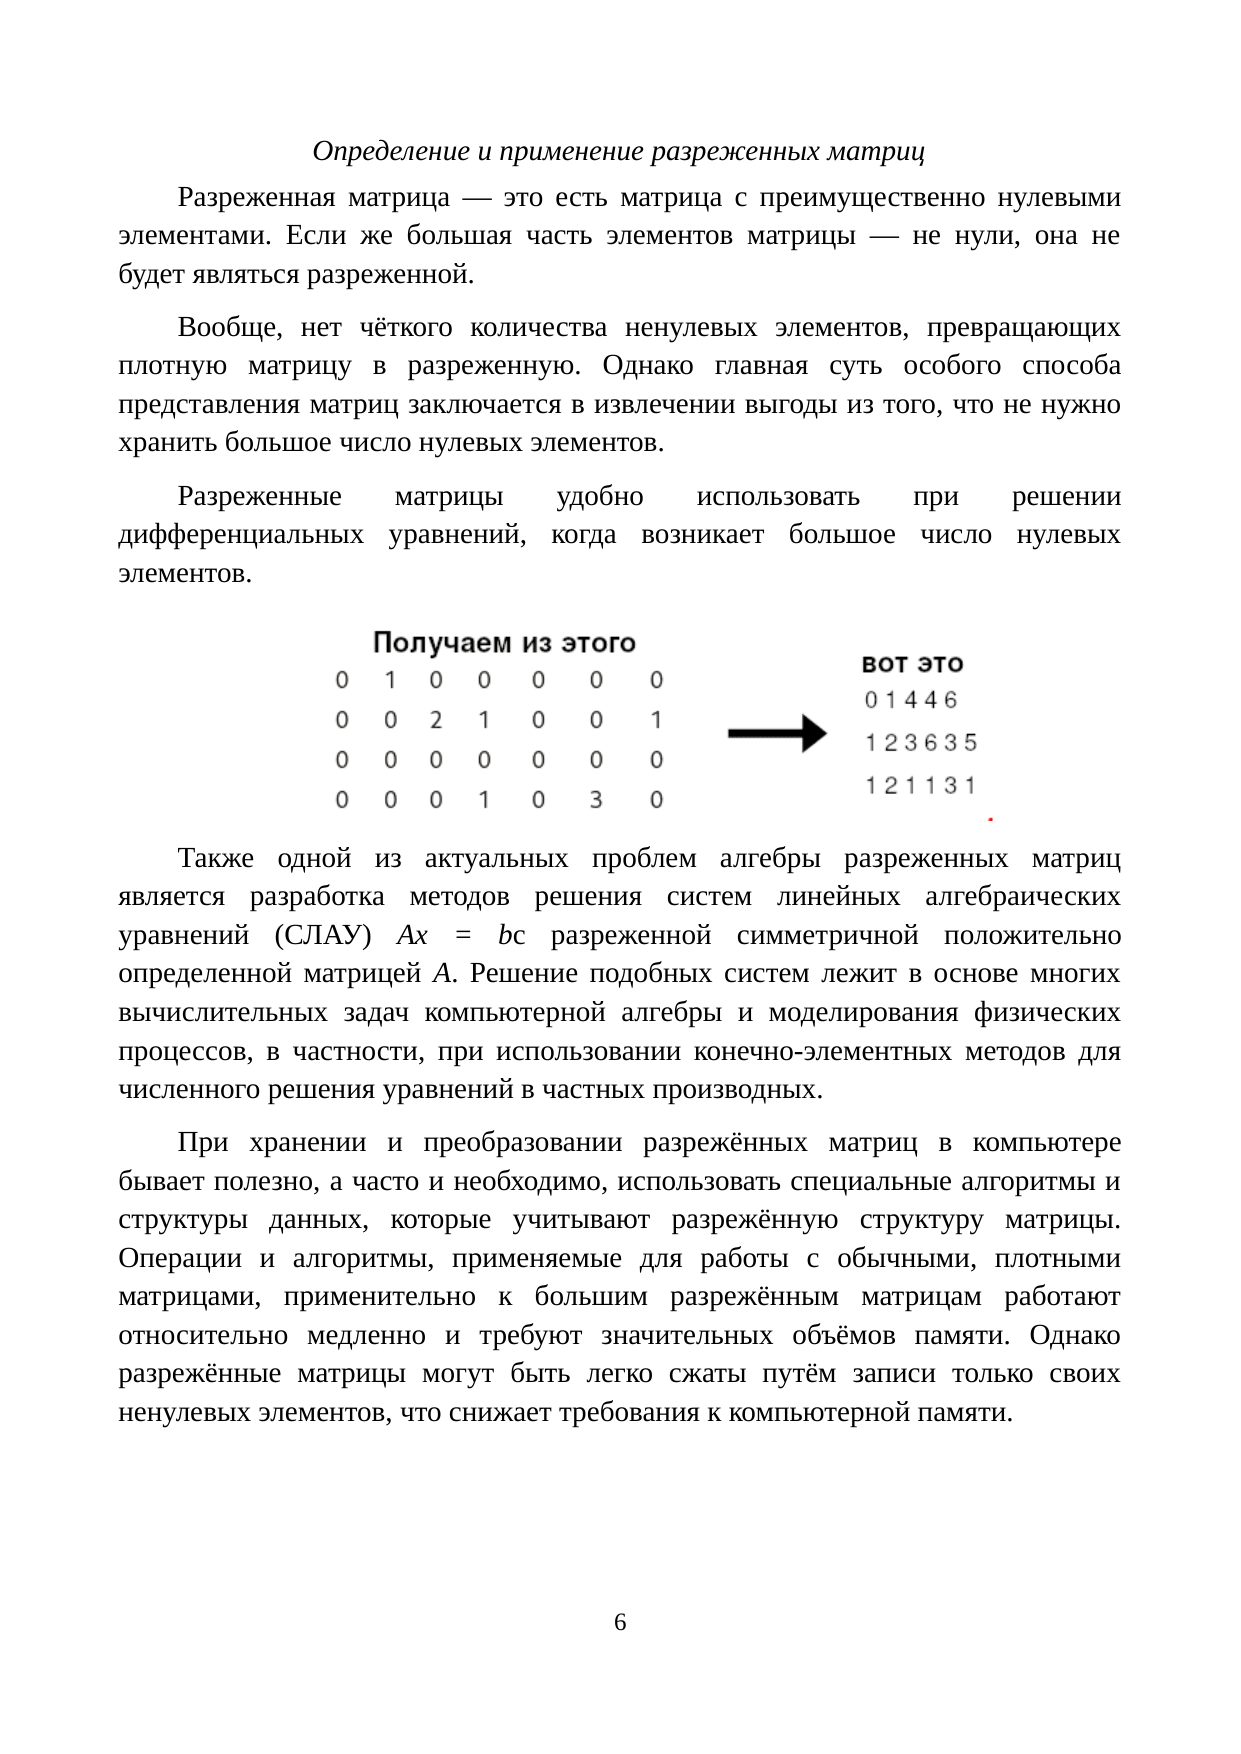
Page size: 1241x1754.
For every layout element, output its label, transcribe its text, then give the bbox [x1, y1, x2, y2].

text Разреженные матрицы удобно использовать при решении дифференциальных уравнений, когда возникает большое число нулевых элементов. [118, 478, 1122, 588]
text При хранении и преобразовании разрежённых матриц в компьютере бывает полезно, а часто и необходимо, использовать специальные алгоритмы и структуры данных, которые учитывают разрежённую структуру матрицы. Операции и алгоритмы, применяемые для работы с обычными, плотными матрицами, применительно к большим разрежённым матрицам работают относительно медленно и требуют значительных объёмов памяти. Однако разрежённые матрицы могут быть легко сжаты путём записи только своих ненулевых элементов, что снижает требования к компьютерной памяти. [118, 1124, 1122, 1428]
text Разреженная матрица — это есть матрица с преимущественно нулевыми элементами. Если же большая часть элементов матрицы — не нули, она не будет являться разреженной. [118, 179, 1122, 289]
picture [306, 607, 994, 821]
text Вообще, нет чёткого количества ненулевых элементов, превращающих плотную матрицу в разреженную. Однако главная суть особого способа представления матриц заключается в извлечении выгоды из того, что не нужно хранить большое число нулевых элементов. [118, 309, 1122, 458]
text Также одной из актуальных проблем алгебры разреженных матриц является разработка методов решения систем линейных алгебраических уравнений (СЛАУ) Ax = bс разреженной симметричной положительно определенной матрицей A. Решение подобных систем лежит в основе многих вычислительных задач компьютерной алгебры и моделирования физических процессов, в частности, при использовании конечно-элементных методов для численного решения уравнений в частных производных. [118, 840, 1122, 1105]
subtitle Определение и применение разреженных матриц [118, 133, 1122, 166]
